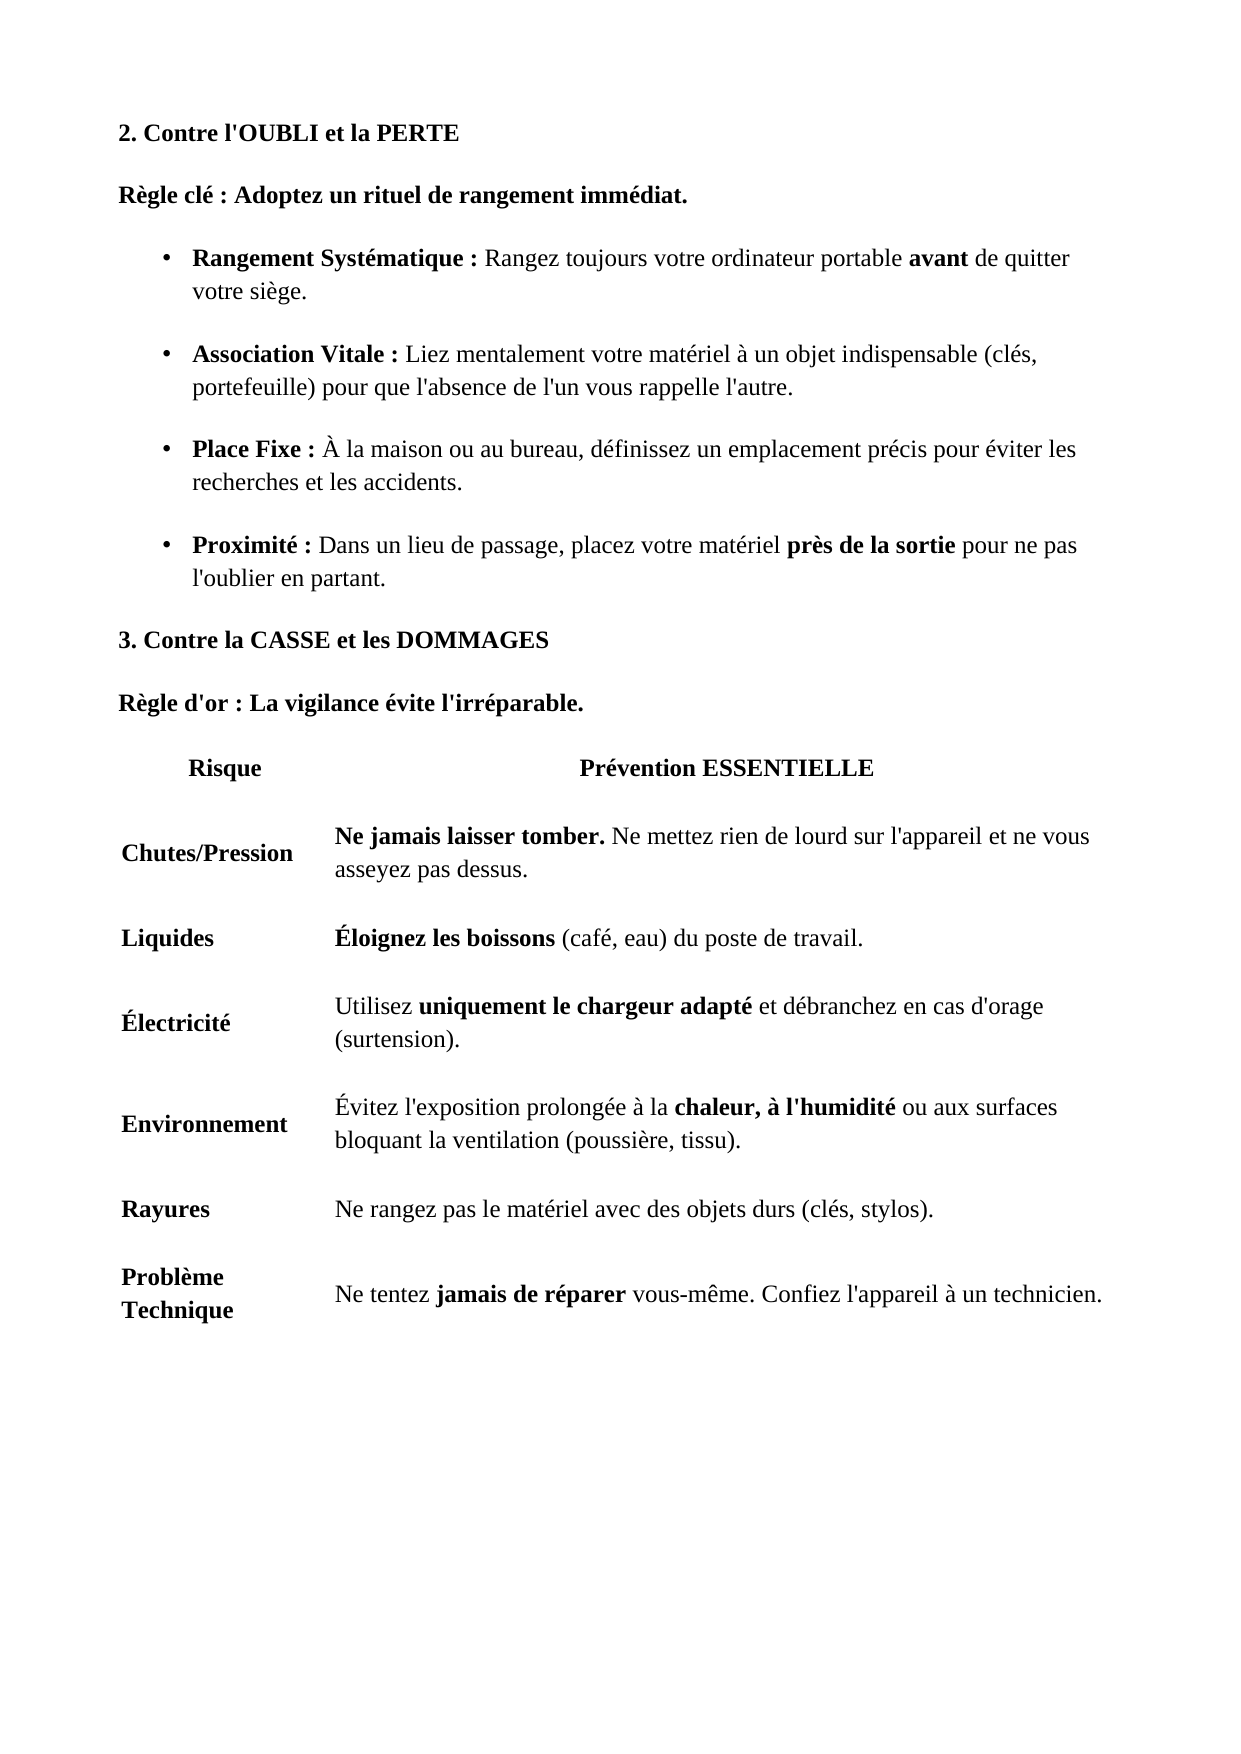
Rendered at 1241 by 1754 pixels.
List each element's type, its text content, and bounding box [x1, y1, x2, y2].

table_cell Environnement [118, 1090, 332, 1191]
table_cell Éloignez les boissons (café, eau) du poste de travail. [332, 920, 1122, 988]
subtitle 3. Contre la CASSE et les DOMMAGES [118, 625, 1122, 654]
table_cell Évitez l'exposition prolongée à la chaleur, à l'humidité ou aux surfaces bloquant la ventilation (poussière, tissu). [332, 1090, 1122, 1191]
table_cell Rayures [118, 1191, 332, 1259]
table_cell Problème Technique [118, 1259, 332, 1361]
table_cell Électricité [118, 988, 332, 1089]
table_cell Chutes/Pression [118, 819, 332, 920]
table_cell Ne rangez pas le matériel avec des objets durs (clés, stylos). [332, 1191, 1122, 1259]
table_header Prévention ESSENTIELLE [332, 750, 1122, 818]
list Association Vitale : Liez mentalement votre matériel à un objet indispensable (clés, portefeuille) pour que l'absence de l'un vous rappelle l'autre. [162, 339, 1122, 400]
table_cell Ne jamais laisser tomber. Ne mettez rien de lourd sur l'appareil et ne vous asseyez pas dessus. [332, 819, 1122, 920]
table_cell Ne tentez jamais de réparer vous-même. Confiez l'appareil à un technicien. [332, 1259, 1122, 1361]
list Proximité : Dans un lieu de passage, placez votre matériel près de la sortie pour ne pas l'oublier en partant. [162, 530, 1122, 591]
table_cell Liquides [118, 920, 332, 988]
list Rangement Systématique : Rangez toujours votre ordinateur portable avant de quitter votre siège. [162, 243, 1122, 305]
table_cell Utilisez uniquement le chargeur adapté et débranchez en cas d'orage (surtension). [332, 988, 1122, 1089]
text Règle d'or : La vigilance évite l'irréparable. [118, 688, 1122, 716]
subtitle 2. Contre l'OUBLI et la PERTE [118, 118, 1122, 147]
text Règle clé : Adoptez un rituel de rangement immédiat. [118, 181, 1122, 209]
list Place Fixe : À la maison ou au bureau, définissez un emplacement précis pour éviter les recherches et les accidents. [162, 434, 1122, 496]
table_header Risque [118, 750, 332, 818]
